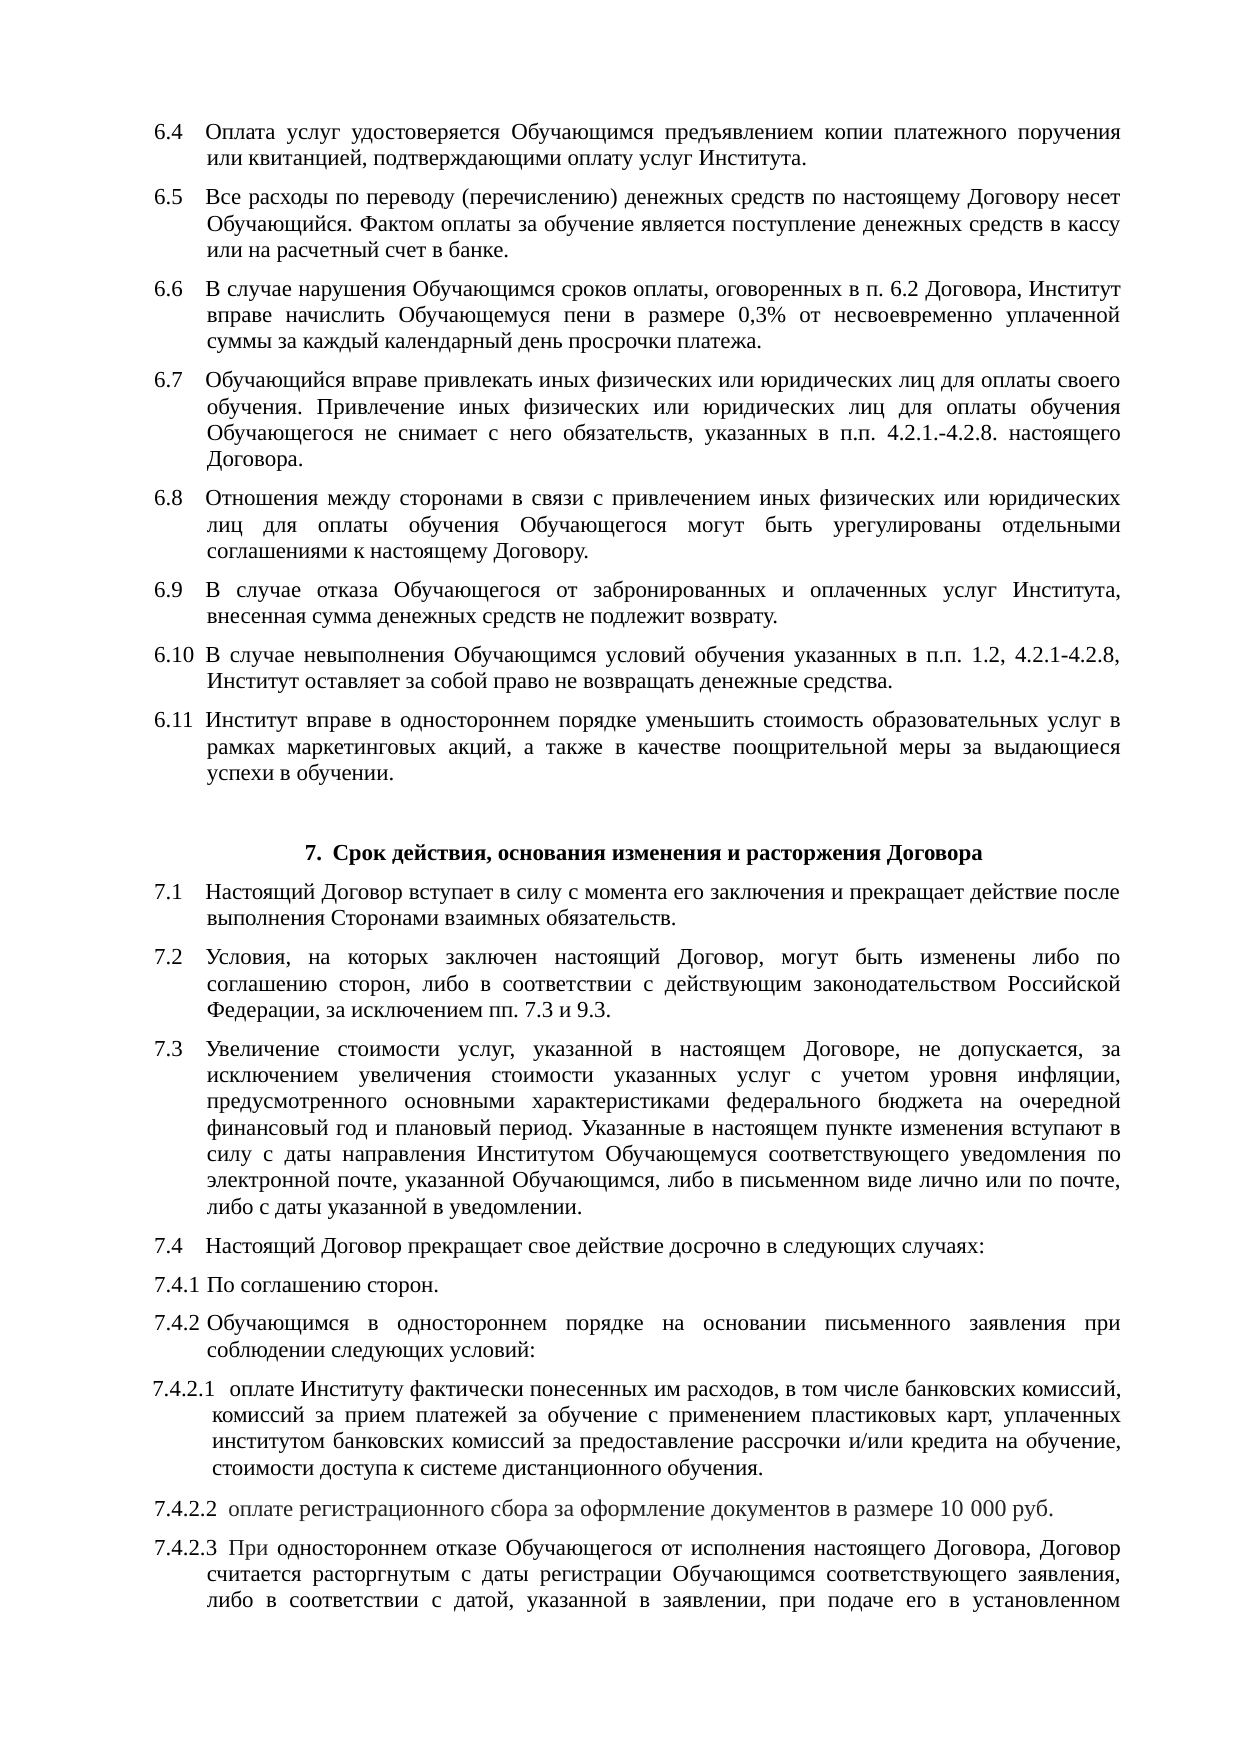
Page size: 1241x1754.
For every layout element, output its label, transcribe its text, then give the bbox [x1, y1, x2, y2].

list При одностороннем отказе Обучающегося от исполнения настоящего Договора, Договор считается расторгнутым с даты регистрации Обучающимся соответствующего заявления, либо в соответствии с датой, указанной в заявлении, при подаче его в установленном [148, 1534, 1122, 1613]
list Отношения между сторонами в связи с привлечением иных физических или юридических лиц для оплаты обучения Обучающегося могут быть урегулированы отдельными соглашениями к настоящему Договору. [148, 484, 1122, 563]
list оплате Институту фактически понесенных им расходов, в том числе банковских комиссий, комиссий за прием платежей за обучение с применением пластиковых карт, уплаченных институтом банковских комиссий за предоставление рассрочки и/или кредита на обучение, стоимости доступа к системе дистанционного обучения. [146, 1375, 1122, 1480]
list Срок действия, основания изменения и расторжения Договора [118, 839, 1122, 866]
list Увеличение стоимости услуг, указанной в настоящем Договоре, не допускается, за исключением увеличения стоимости указанных услуг с учетом уровня инфляции, предусмотренного основными характеристиками федерального бюджета на очередной финансовый год и плановый период. Указанные в настоящем пункте изменения вступают в силу с даты направления Институтом Обучающемуся соответствующего уведомления по электронной почте, указанной Обучающимся, либо в письменном виде лично или по почте, либо с даты указанной в уведомлении. [148, 1035, 1122, 1219]
list Оплата услуг удостоверяется Обучающимся предъявлением копии платежного поручения или квитанцией, подтверждающими оплату услуг Института. [148, 118, 1122, 171]
list Обучающимся в одностороннем порядке на основании письменного заявления при соблюдении следующих условий: [148, 1309, 1122, 1362]
list Все расходы по переводу (перечислению) денежных средств по настоящему Договору несет Обучающийся. Фактом оплаты за обучение является поступление денежных средств в кассу или на расчетный счет в банке. [148, 183, 1122, 262]
list Настоящий Договор вступает в силу с момента его заключения и прекращает действие после выполнения Сторонами взаимных обязательств. [148, 878, 1122, 931]
list По соглашению сторон. [148, 1271, 1122, 1297]
list оплате регистрационного сбора за оформление документов в размере 10 000 руб. [148, 1493, 1122, 1521]
list В случае невыполнения Обучающимся условий обучения указанных в п.п. 1.2, 4.2.1-4.2.8, Институт оставляет за собой право не возвращать денежные средства. [148, 641, 1122, 694]
list Обучающийся вправе привлекать иных физических или юридических лиц для оплаты своего обучения. Привлечение иных физических или юридических лиц для оплаты обучения Обучающегося не снимает с него обязательств, указанных в п.п. 4.2.1.-4.2.8. настоящего Договора. [148, 366, 1122, 472]
list В случае нарушения Обучающимся сроков оплаты, оговоренных в п. 6.2 Договора, Институт вправе начислить Обучающемуся пени в размере 0,3% от несвоевременно уплаченной суммы за каждый календарный день просрочки платежа. [148, 275, 1122, 354]
list В случае отказа Обучающегося от забронированных и оплаченных услуг Института, внесенная сумма денежных средств не подлежит возврату. [148, 576, 1122, 629]
list Настоящий Договор прекращает свое действие досрочно в следующих случаях: [148, 1232, 1122, 1258]
list Условия, на которых заключен настоящий Договор, могут быть изменены либо по соглашению сторон, либо в соответствии с действующим законодательством Российской Федерации, за исключением пп. 7.3 и 9.3. [148, 943, 1122, 1022]
list Институт вправе в одностороннем порядке уменьшить стоимость образовательных услуг в рамках маркетинговых акций, а также в качестве поощрительной меры за выдающиеся успехи в обучении. [148, 706, 1122, 785]
